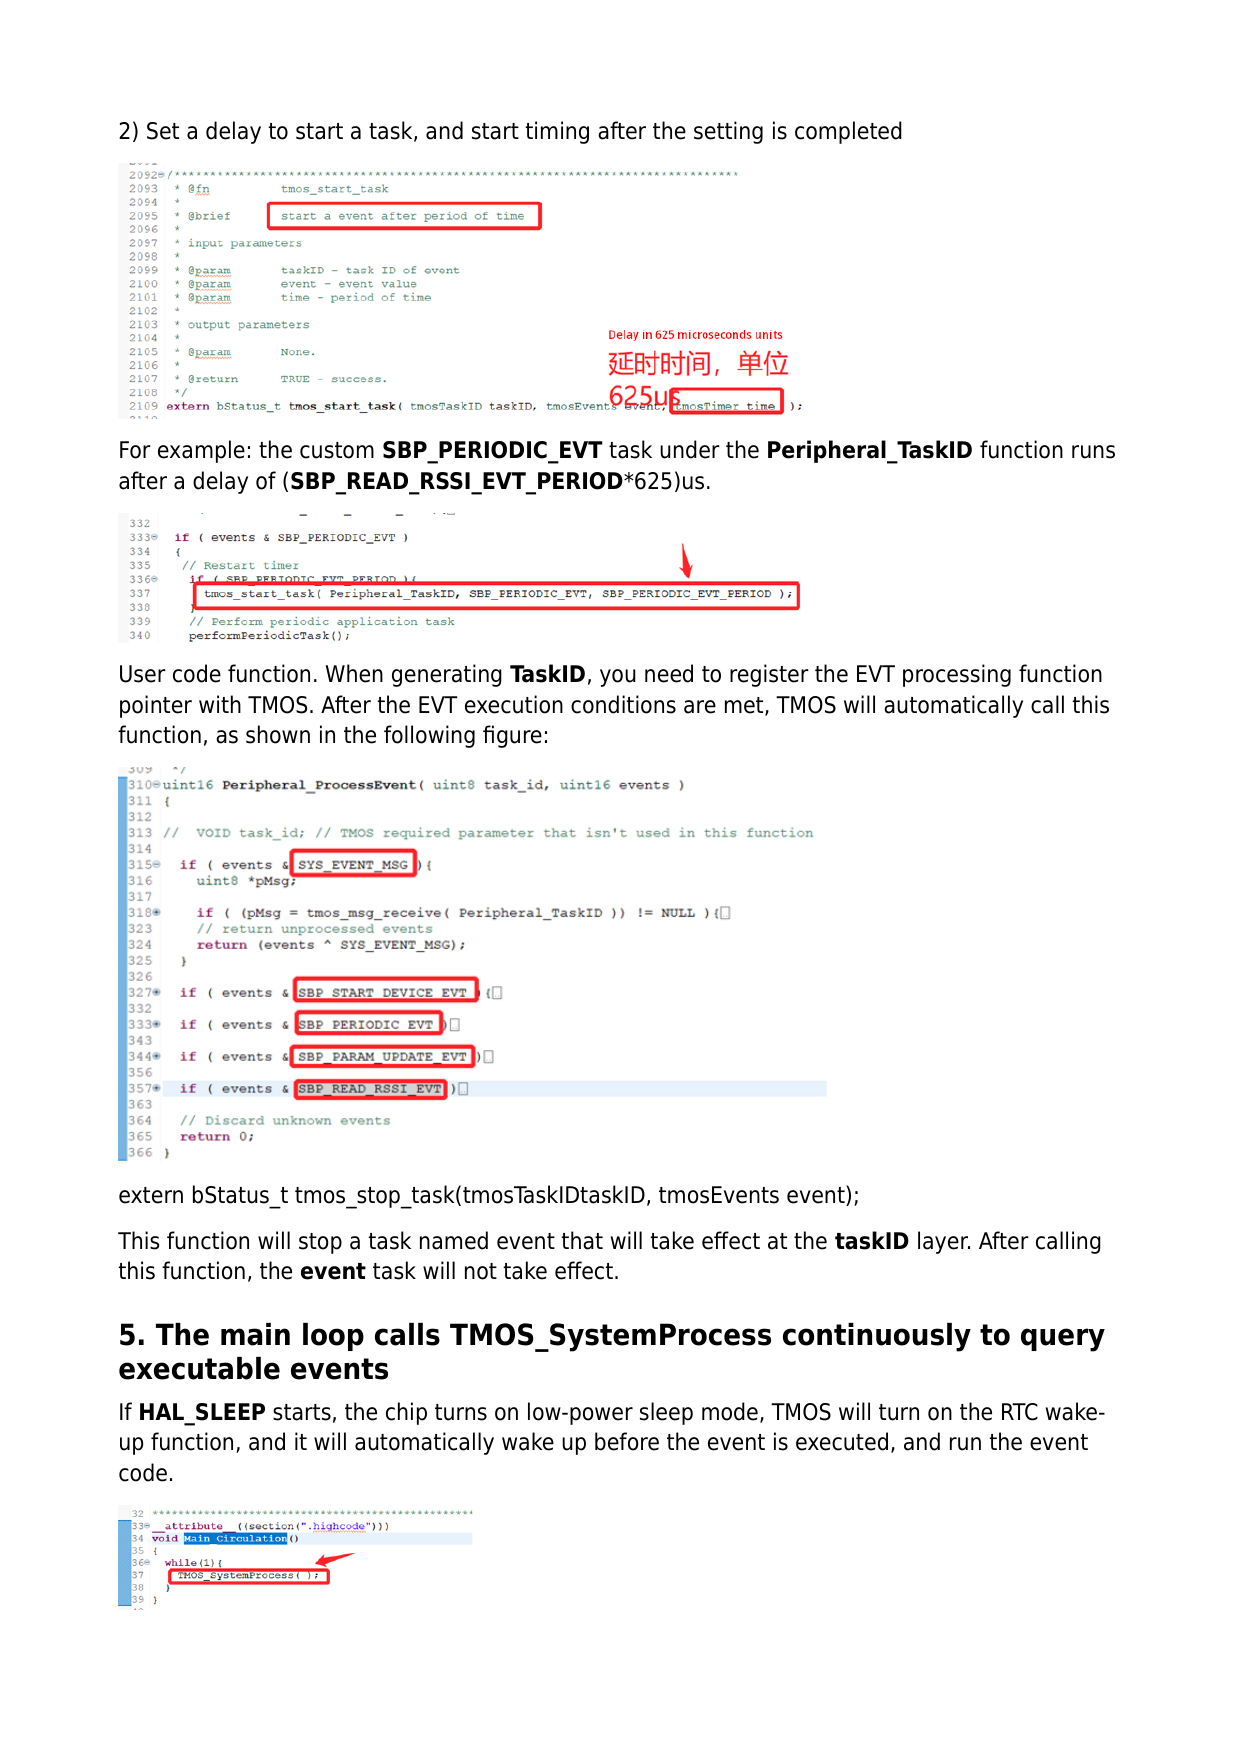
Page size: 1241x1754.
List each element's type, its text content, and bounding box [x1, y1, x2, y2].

text 2) Set a delay to start a task, and start timing after the setting is completed [118, 118, 1122, 145]
text If HAL_SLEEP starts, the chip turns on low-power sleep mode, TMOS will turn on the RTC wake-up function, and it will automatically wake up before the event is executed, and run the event code. [118, 1399, 1122, 1487]
text User code function. When generating TaskID, you need to register the EVT processing function pointer with TMOS. After the EVT execution conditions are met, TMOS will automatically call this function, as shown in the following figure: [118, 661, 1122, 749]
picture [118, 767, 827, 1164]
text This function will stop a task named event that will take effect at the taskID layer. After calling this function, the event task will not take effect. [118, 1228, 1122, 1285]
text extern bStatus_t tmos_stop_task(tmosTaskIDtaskID, tmosEvents event); [118, 1183, 1122, 1209]
picture [118, 163, 827, 419]
picture [118, 513, 827, 643]
subtitle 5. The main loop calls TMOS_SystemProcess continuously to query executable events [118, 1318, 1122, 1386]
text For example: the custom SBP_PERIODIC_EVT task under the Peripheral_TaskID function runs after a delay of (SBP_READ_RSSI_EVT_PERIOD*625)us. [118, 438, 1122, 495]
picture [118, 1505, 473, 1610]
